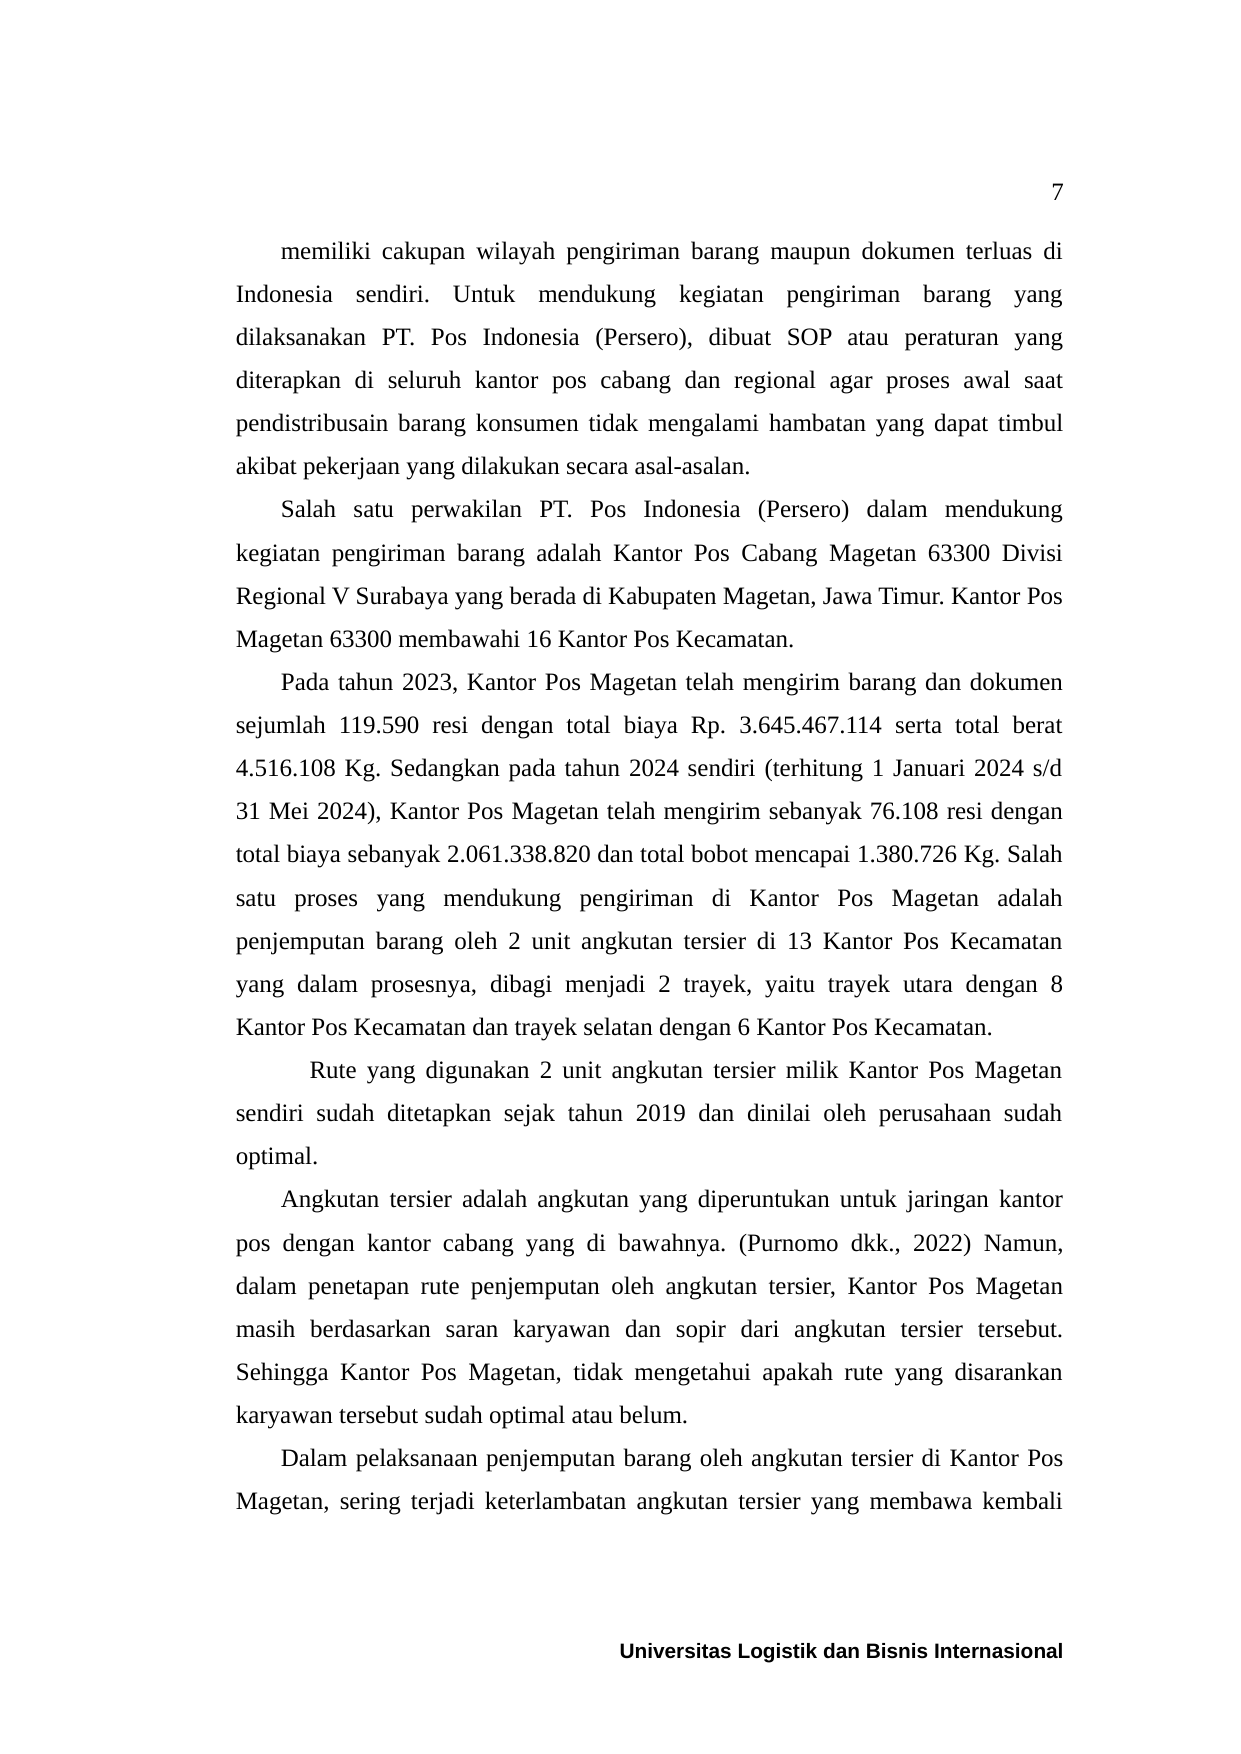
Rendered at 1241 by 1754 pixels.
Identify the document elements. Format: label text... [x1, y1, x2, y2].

text Pada tahun 2023, Kantor Pos Magetan telah mengirim barang dan dokumen sejumlah 119.590 resi dengan total biaya Rp. 3.645.467.114 serta total berat 4.516.108 Kg. Sedangkan pada tahun 2024 sendiri (terhitung 1 Januari 2024 s/d 31 Mei 2024), Kantor Pos Magetan telah mengirim sebanyak 76.108 resi dengan total biaya sebanyak 2.061.338.820 dan total bobot mencapai 1.380.726 Kg. Salah satu proses yang mendukung pengiriman di Kantor Pos Magetan adalah penjemputan barang oleh 2 unit angkutan tersier di 13 Kantor Pos Kecamatan yang dalam prosesnya, dibagi menjadi 2 trayek, yaitu trayek utara dengan 8 Kantor Pos Kecamatan dan trayek selatan dengan 6 Kantor Pos Kecamatan. [236, 667, 1063, 1041]
text Salah satu perwakilan PT. Pos Indonesia (Persero) dalam mendukung kegiatan pengiriman barang adalah Kantor Pos Cabang Magetan 63300 Divisi Regional V Surabaya yang berada di Kabupaten Magetan, Jawa Timur. Kantor Pos Magetan 63300 membawahi 16 Kantor Pos Kecamatan. [236, 494, 1063, 653]
text Rute yang digunakan 2 unit angkutan tersier milik Kantor Pos Magetan sendiri sudah ditetapkan sejak tahun 2019 dan dinilai oleh perusahaan sudah optimal. [236, 1055, 1063, 1170]
text Angkutan tersier adalah angkutan yang diperuntukan untuk jaringan kantor pos dengan kantor cabang yang di bawahnya. (Purnomo dkk., 2022) Namun, dalam penetapan rute penjemputan oleh angkutan tersier, Kantor Pos Magetan masih berdasarkan saran karyawan dan sopir dari angkutan tersier tersebut. Sehingga Kantor Pos Magetan, tidak mengetahui apakah rute yang disarankan karyawan tersebut sudah optimal atau belum. [236, 1184, 1063, 1429]
text memiliki cakupan wilayah pengiriman barang maupun dokumen terluas di Indonesia sendiri. Untuk mendukung kegiatan pengiriman barang yang dilaksanakan PT. Pos Indonesia (Persero), dibuat SOP atau peraturan yang diterapkan di seluruh kantor pos cabang dan regional agar proses awal saat pendistribusain barang konsumen tidak mengalami hambatan yang dapat timbul akibat pekerjaan yang dilakukan secara asal-asalan. [236, 236, 1063, 480]
text Dalam pelaksanaan penjemputan barang oleh angkutan tersier di Kantor Pos Magetan, sering terjadi keterlambatan angkutan tersier yang membawa kembali [236, 1443, 1063, 1515]
